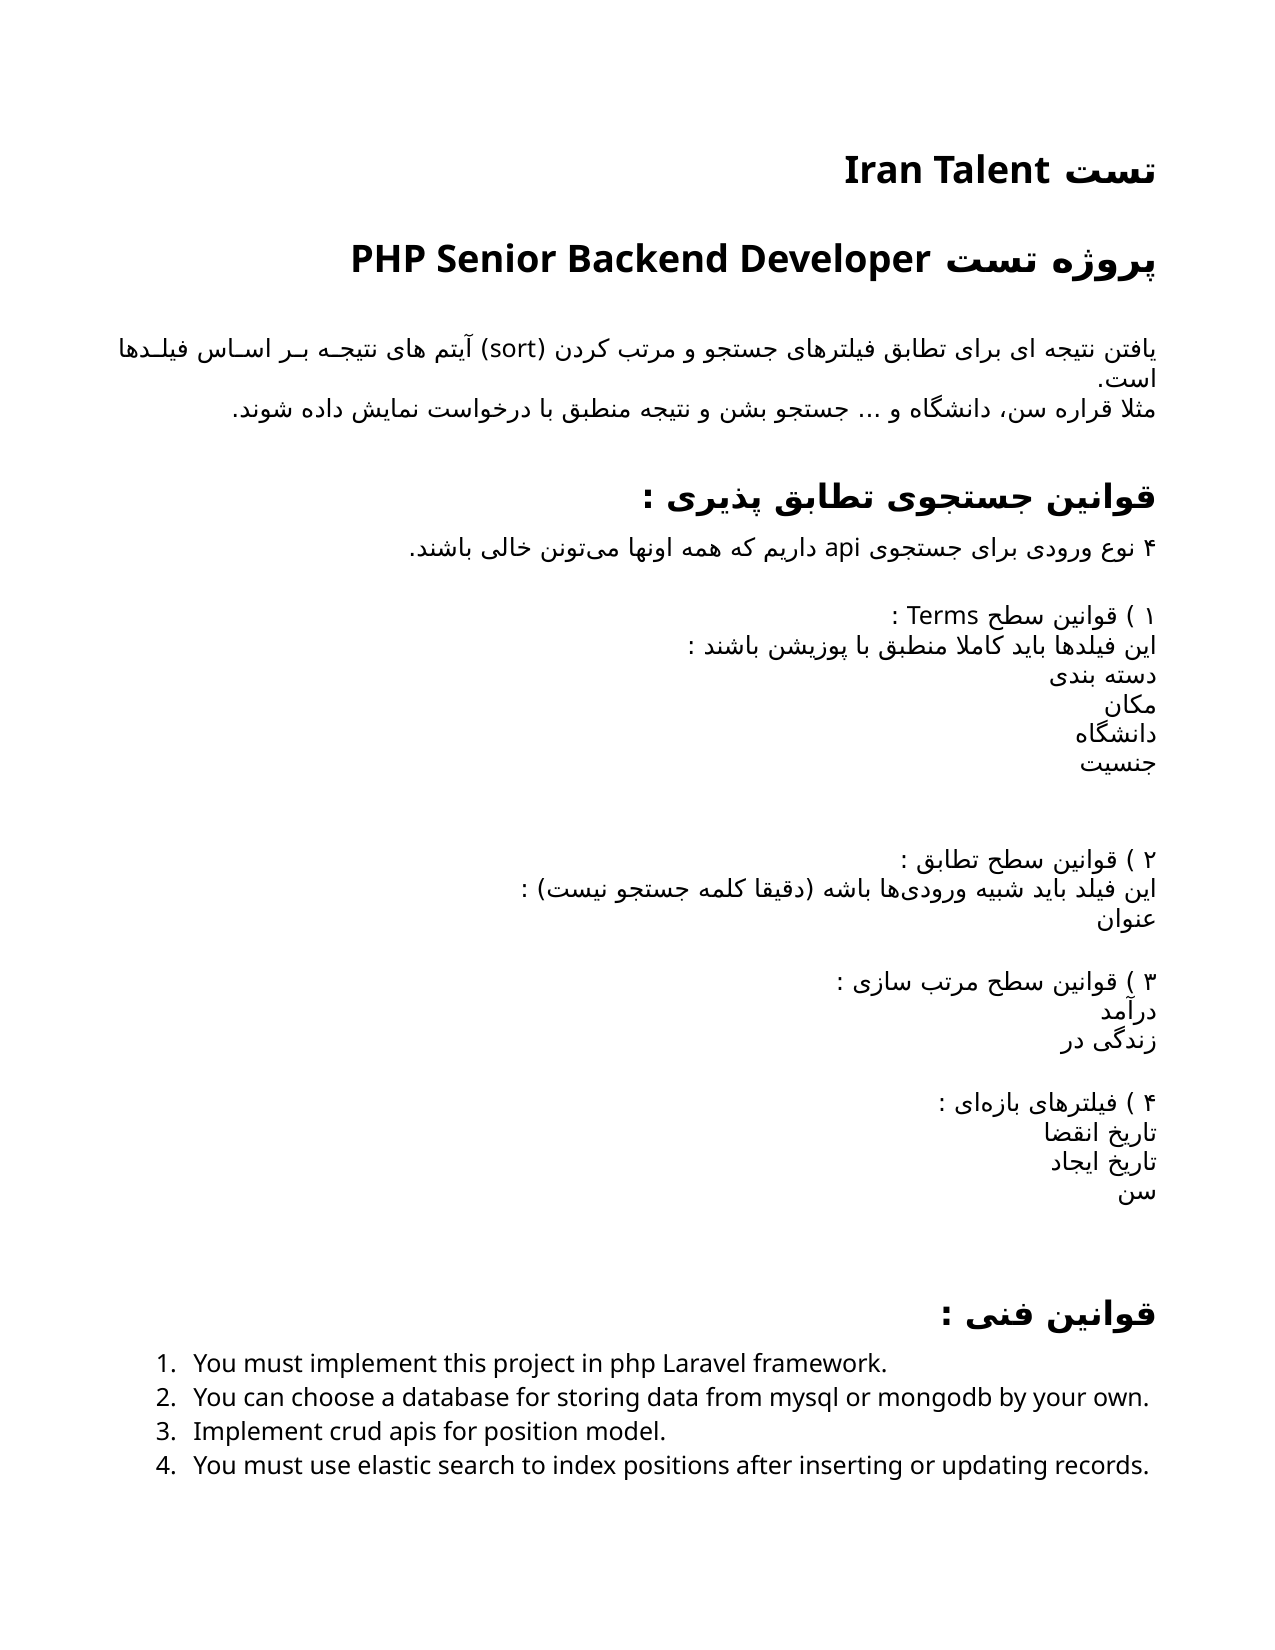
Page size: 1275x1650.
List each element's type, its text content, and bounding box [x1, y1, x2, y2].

subtitle پروژه تست PHP Senior Backend Developer [118, 232, 1157, 284]
subtitle تست Iran Talent [118, 143, 1157, 195]
text ۲ ) قوانین سطح تطابق : [118, 846, 1157, 875]
text تاریخ انقضا [118, 1118, 1157, 1147]
subtitle قوانین فنی : [118, 1294, 1157, 1333]
text ۴ نوع ورودی برای جستجوی api داریم که همه اونها می‌تونن خالی باشند. [118, 529, 1157, 563]
text این فیلدها باید کاملا منطبق با پوزیشن باشند : [118, 632, 1157, 661]
text درآمد [118, 996, 1157, 1025]
list You must implement this project in php Laravel framework. [156, 1346, 1157, 1380]
text مثلا قراره سن، دانشگاه و ... جستجو بشن و نتیجه منطبق با درخواست نمایش داده شوند. [118, 394, 1157, 423]
text سن [118, 1176, 1157, 1205]
list You can choose a database for storing data from mysql or mongodb by your own. [156, 1380, 1157, 1414]
subtitle قوانین جستجوی تطابق پذیری : [118, 478, 1157, 517]
text ۴ ) فیلترهای بازه‌ای : [118, 1089, 1157, 1118]
list Implement crud apis for position model. [156, 1414, 1157, 1448]
text این فیلد باید شبیه ورودی‌ها باشه (دقیقا کلمه جستجو نیست) : [118, 875, 1157, 904]
text مکان [118, 690, 1157, 719]
text ۱ ) قوانین سطح Terms : [118, 597, 1157, 632]
text عنوان [118, 904, 1157, 933]
text تاریخ ایجاد [118, 1147, 1157, 1176]
text دسته بندی [118, 661, 1157, 690]
text دانشگاه [118, 719, 1157, 748]
text جنسیت [118, 748, 1157, 777]
list You must use elastic search to index positions after inserting or updating records. [156, 1448, 1157, 1482]
text یافتن نتیجه ای برای تطابق فیلترهای جستجو و مرتب کردن (sort) آیتم های نتیجه بر اساس فیلدها است. [118, 331, 1157, 394]
text ۳ ) قوانین سطح مرتب سازی : [118, 967, 1157, 996]
text زندگی در [118, 1025, 1157, 1054]
